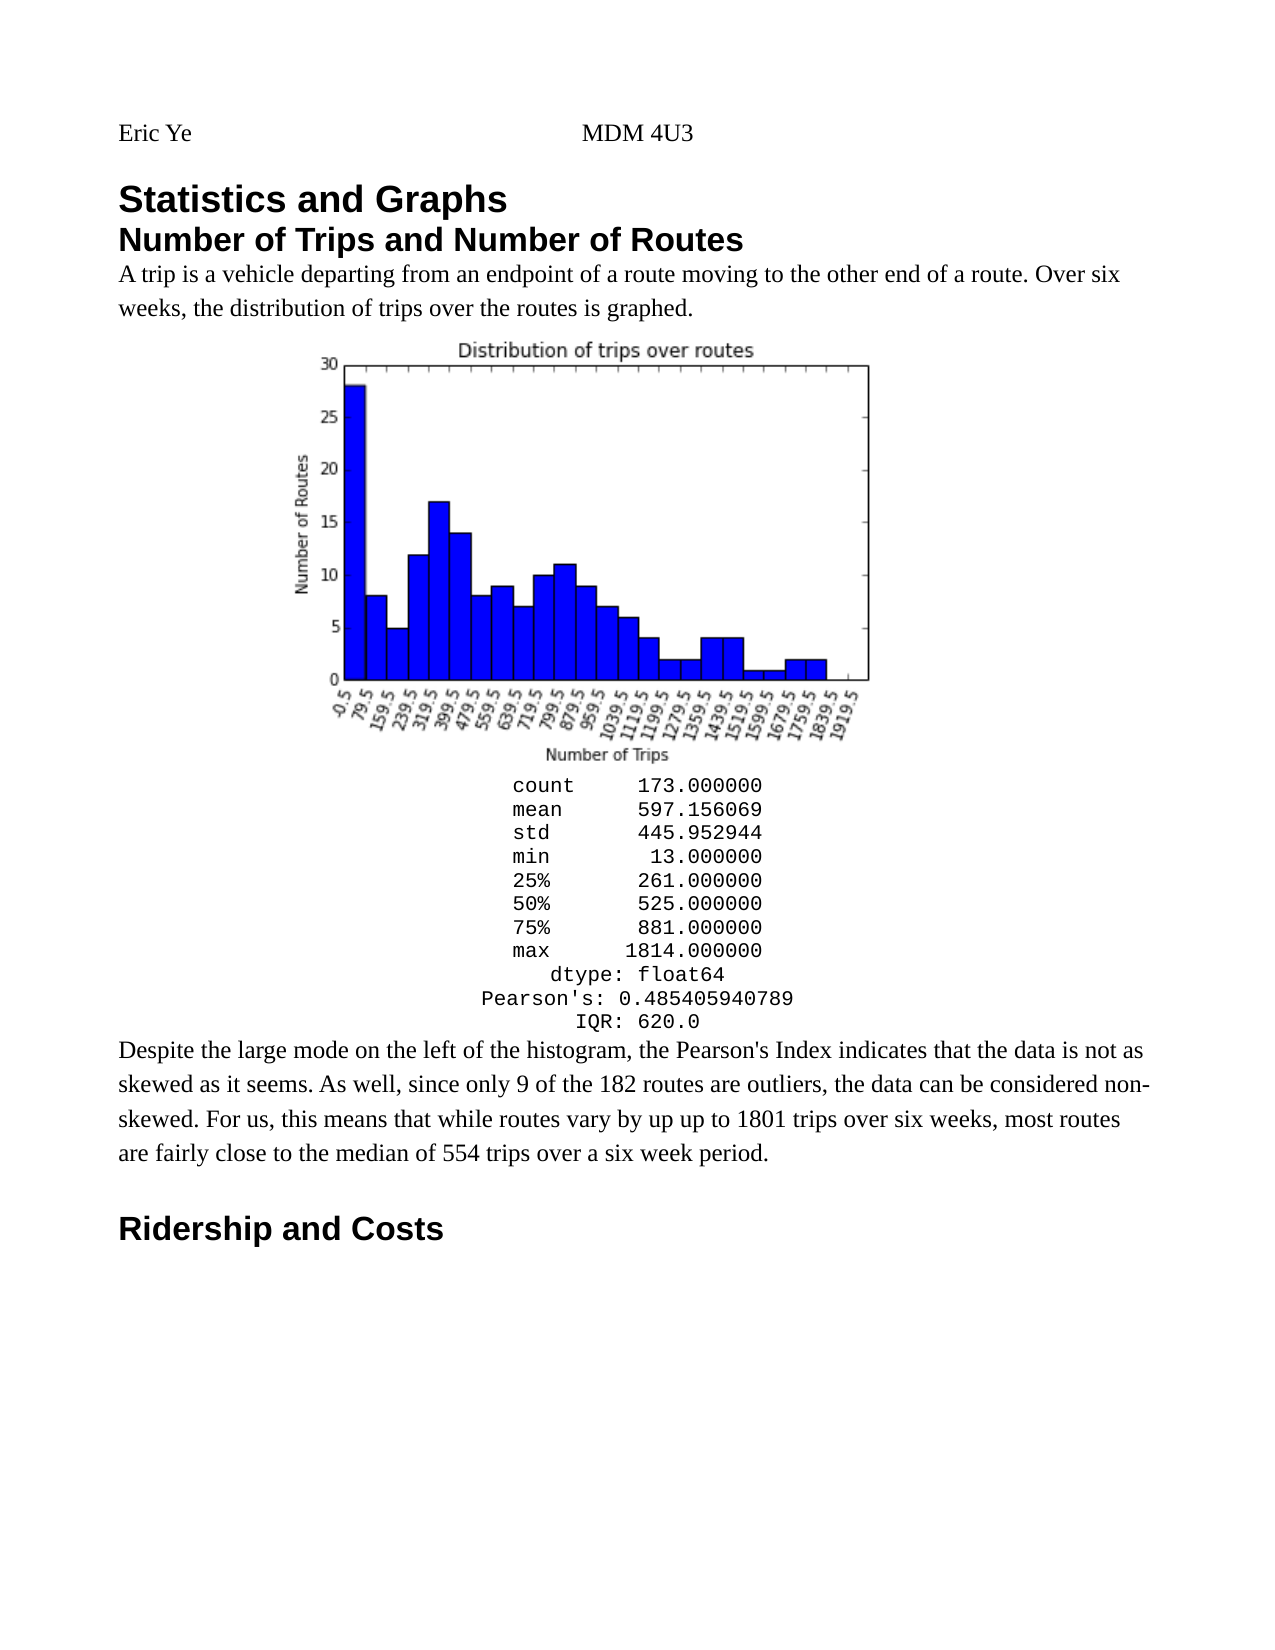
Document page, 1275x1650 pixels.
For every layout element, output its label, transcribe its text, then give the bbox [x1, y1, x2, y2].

text Pearson's: 0.485405940789 [118, 988, 1157, 1011]
text 75% 881.000000 [118, 917, 1157, 941]
subtitle Number of Trips and Number of Routes [118, 220, 1157, 259]
text A trip is a vehicle departing from an endpoint of a route moving to the other end of a route. Over six weeks, the distribution of trips over the routes is graphed. [118, 259, 1157, 322]
text min 13.000000 [118, 846, 1157, 869]
subtitle Ridership and Costs [118, 1208, 1157, 1247]
text std 445.952944 [118, 822, 1157, 846]
text mean 597.156069 [118, 799, 1157, 822]
text 25% 261.000000 [118, 869, 1157, 893]
text 50% 525.000000 [118, 893, 1157, 917]
text IQR: 620.0 [118, 1011, 1157, 1035]
subtitle Statistics and Graphs [118, 176, 1157, 220]
text dtype: float64 [118, 964, 1157, 988]
picture [286, 331, 879, 775]
text Despite the large mode on the left of the histogram, the Pearson's Index indicates that the data is not as skewed as it seems. As well, since only 9 of the 182 routes are outliers, the data can be considered non-skewed. For us, this means that while routes vary by up up to 1801 trips over six weeks, most routes are fairly close to the median of 554 trips over a six week period. [118, 1035, 1157, 1167]
text count 173.000000 [118, 328, 1157, 799]
text max 1814.000000 [118, 941, 1157, 964]
